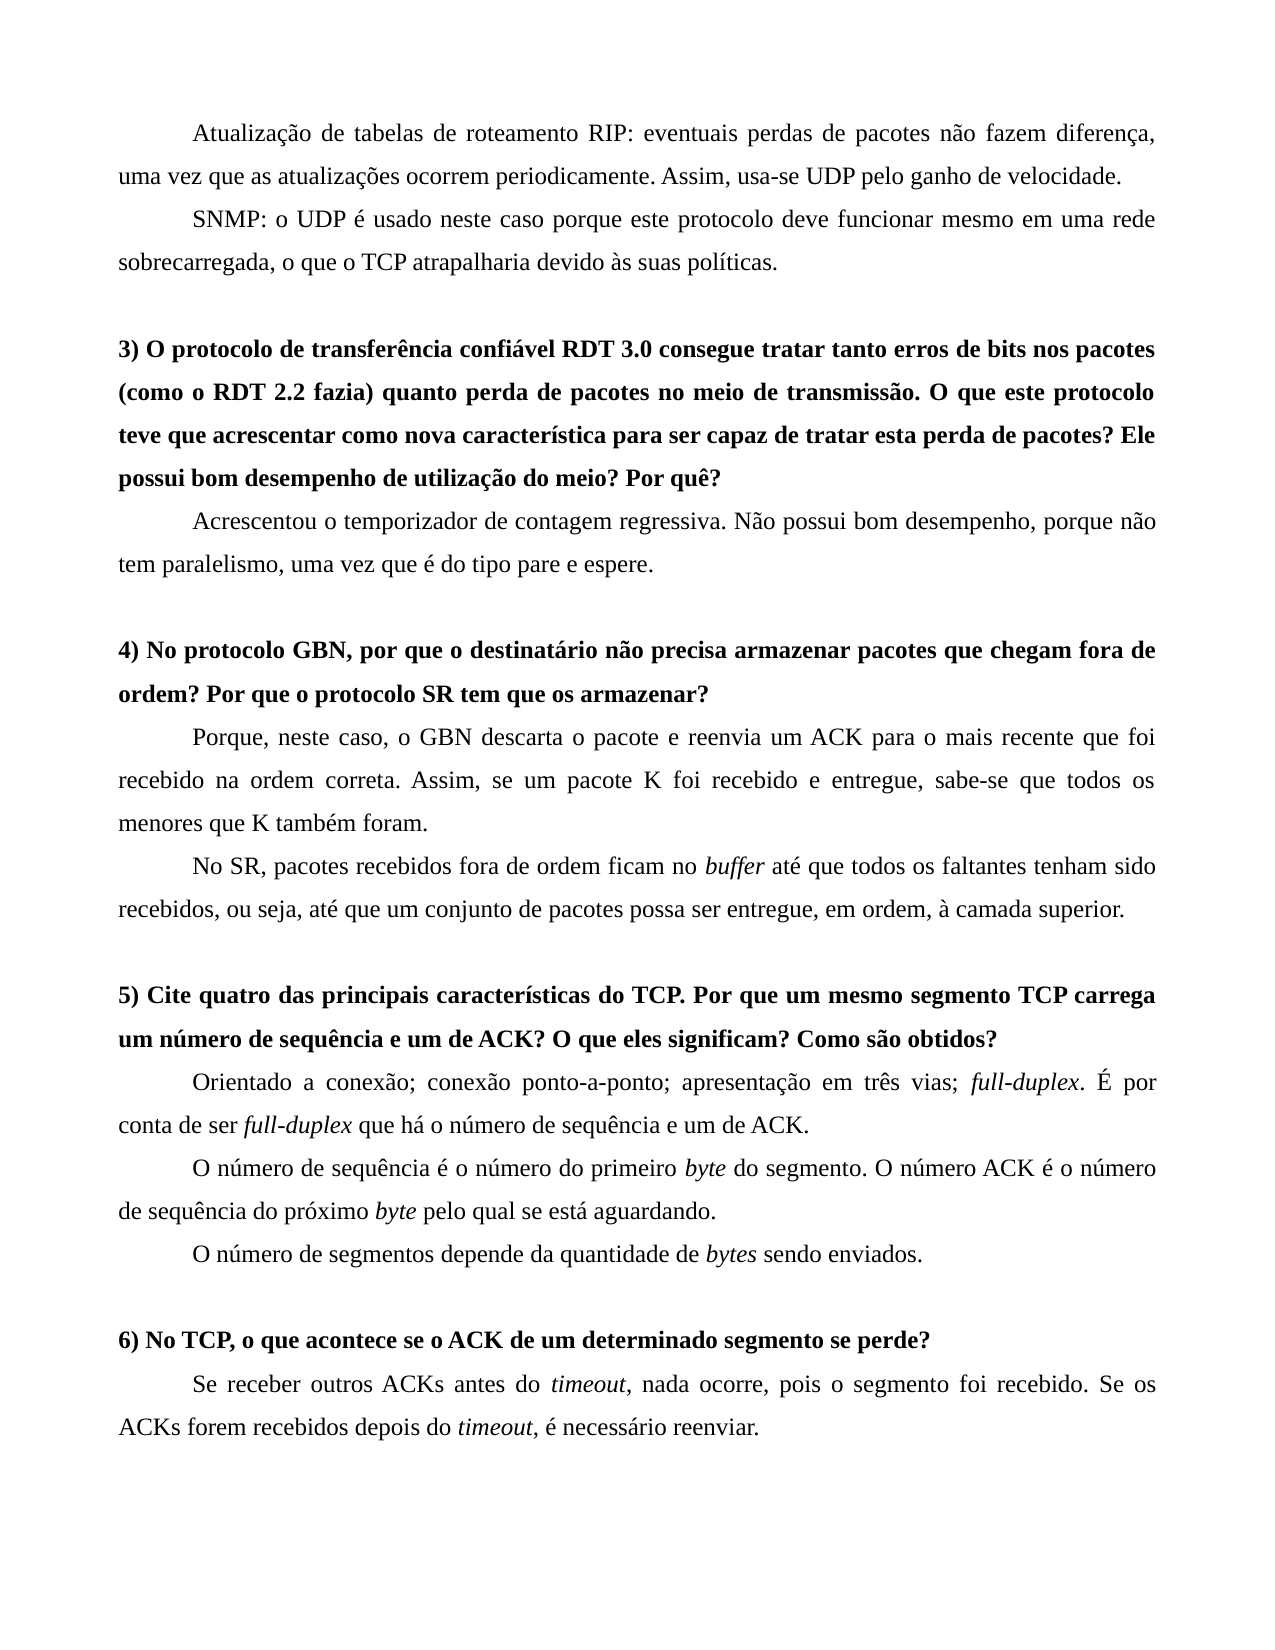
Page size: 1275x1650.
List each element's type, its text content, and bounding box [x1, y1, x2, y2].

text Se receber outros ACKs antes do timeout, nada ocorre, pois o segmento foi recebido. Se os ACKs forem recebidos depois do timeout, é necessário reenviar. [118, 1369, 1157, 1441]
text 6) No TCP, o que acontece se o ACK de um determinado segmento se perde? [118, 1326, 1157, 1354]
text 5) Cite quatro das principais características do TCP. Por que um mesmo segmento TCP carrega um número de sequência e um de ACK? O que eles significam? Como são obtidos? [118, 981, 1157, 1052]
text O número de segmentos depende da quantidade de bytes sendo enviados. [118, 1239, 1157, 1268]
text 4) No protocolo GBN, por que o destinatário não precisa armazenar pacotes que chegam fora de ordem? Por que o protocolo SR tem que os armazenar? [118, 636, 1157, 707]
text 3) O protocolo de transferência confiável RDT 3.0 consegue tratar tanto erros de bits nos pacotes (como o RDT 2.2 fazia) quanto perda de pacotes no meio de transmissão. O que este protocolo teve que acrescentar como nova característica para ser capaz de tratar esta perda de pacotes? Ele possui bom desempenho de utilização do meio? Por quê? [118, 334, 1157, 492]
text Atualização de tabelas de roteamento RIP: eventuais perdas de pacotes não fazem diferença, uma vez que as atualizações ocorrem periodicamente. Assim, usa-se UDP pelo ganho de velocidade. [118, 118, 1157, 190]
text Orientado a conexão; conexão ponto-a-ponto; apresentação em três vias; full-duplex. É por conta de ser full-duplex que há o número de sequência e um de ACK. [118, 1067, 1157, 1139]
text SNMP: o UDP é usado neste caso porque este protocolo deve funcionar mesmo em uma rede sobrecarregada, o que o TCP atrapalharia devido às suas políticas. [118, 204, 1157, 276]
text Porque, neste caso, o GBN descarta o pacote e reenvia um ACK para o mais recente que foi recebido na ordem correta. Assim, se um pacote K foi recebido e entregue, sabe-se que todos os menores que K também foram. [118, 722, 1157, 837]
text No SR, pacotes recebidos fora de ordem ficam no buffer até que todos os faltantes tenham sido recebidos, ou seja, até que um conjunto de pacotes possa ser entregue, em ordem, à camada superior. [118, 851, 1157, 923]
text O número de sequência é o número do primeiro byte do segmento. O número ACK é o número de sequência do próximo byte pelo qual se está aguardando. [118, 1153, 1157, 1225]
text Acrescentou o temporizador de contagem regressiva. Não possui bom desempenho, porque não tem paralelismo, uma vez que é do tipo pare e espere. [118, 506, 1157, 578]
